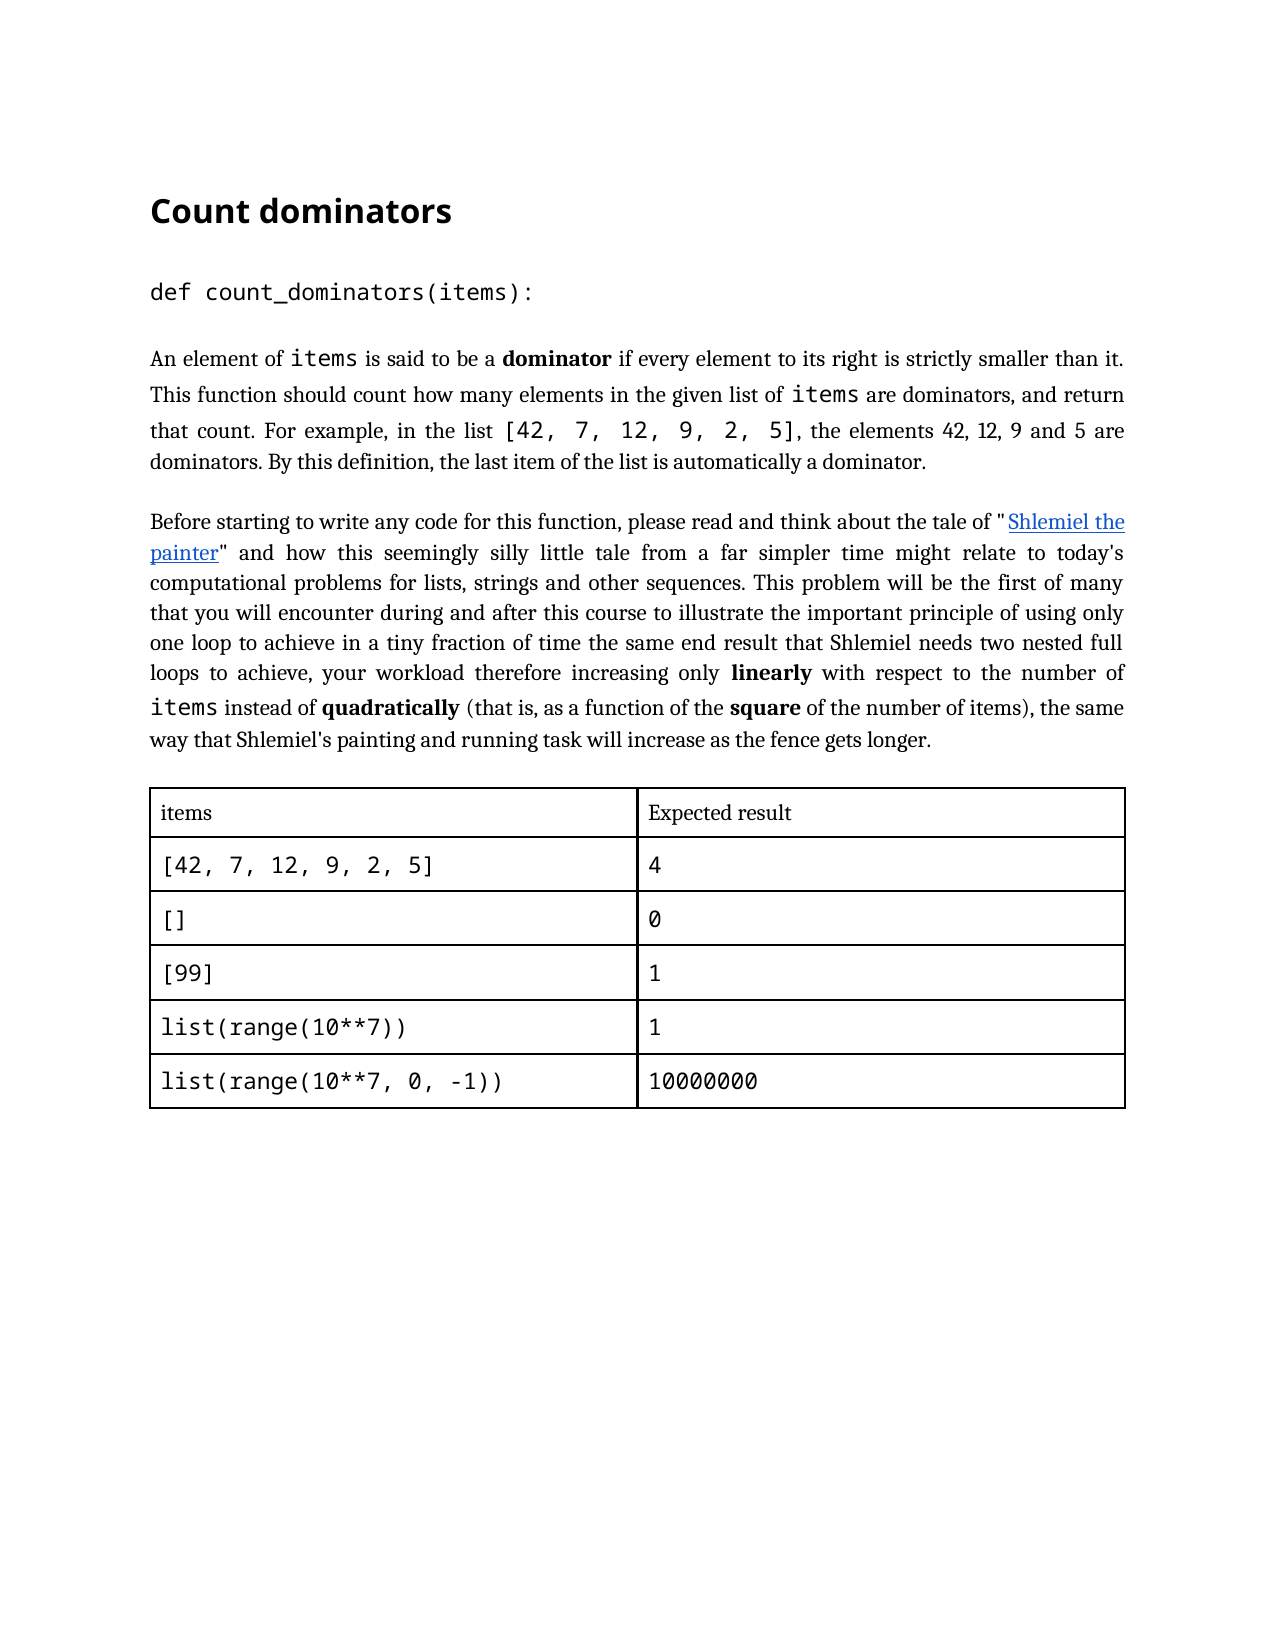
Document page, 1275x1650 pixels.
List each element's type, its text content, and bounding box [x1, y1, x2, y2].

table_cell list(range(10**7)) [151, 1001, 636, 1053]
table_cell [42, 7, 12, 9, 2, 5] [151, 838, 636, 890]
text An element of items is said to be a dominator if every element to its right is strictly smaller than it. This function should count how many elements in the given list of items are dominators, and return that count. For example, in the list [42, 7, 12, 9, 2, 5], the elements 42, 12, 9 and 5 are dominators. By this definition, the last item of the list is automatically a dominator. [150, 342, 1125, 475]
table_cell 1 [639, 1001, 1124, 1053]
subtitle Count dominators [150, 187, 1125, 233]
table_header Expected result [639, 789, 1124, 836]
table_cell 10000000 [639, 1055, 1124, 1107]
table_header items [151, 789, 636, 836]
table_cell 0 [639, 892, 1124, 944]
table_cell 4 [639, 838, 1124, 890]
table_cell list(range(10**7, 0, -1)) [151, 1055, 636, 1107]
text Before starting to write any code for this function, please read and think about the tale of "Shlemiel the painter" and how this seemingly silly little tale from a far simpler time might relate to today's computational problems for lists, strings and other sequences. This problem will be the first of many that you will encounter during and after this course to illustrate the important principle of using only one loop to achieve in a tiny fraction of time the same end result that Shlemiel needs two nested full loops to achieve, your workload therefore increasing only linearly with respect to the number of items instead of quadratically (that is, as a function of the square of the number of items), the same way that Shlemiel's painting and running task will increase as the fence gets longer. [150, 509, 1125, 753]
text def count_dominators(items): [150, 276, 1125, 307]
table_cell [99] [151, 946, 636, 998]
table_cell [] [151, 892, 636, 944]
table_cell 1 [639, 946, 1124, 998]
